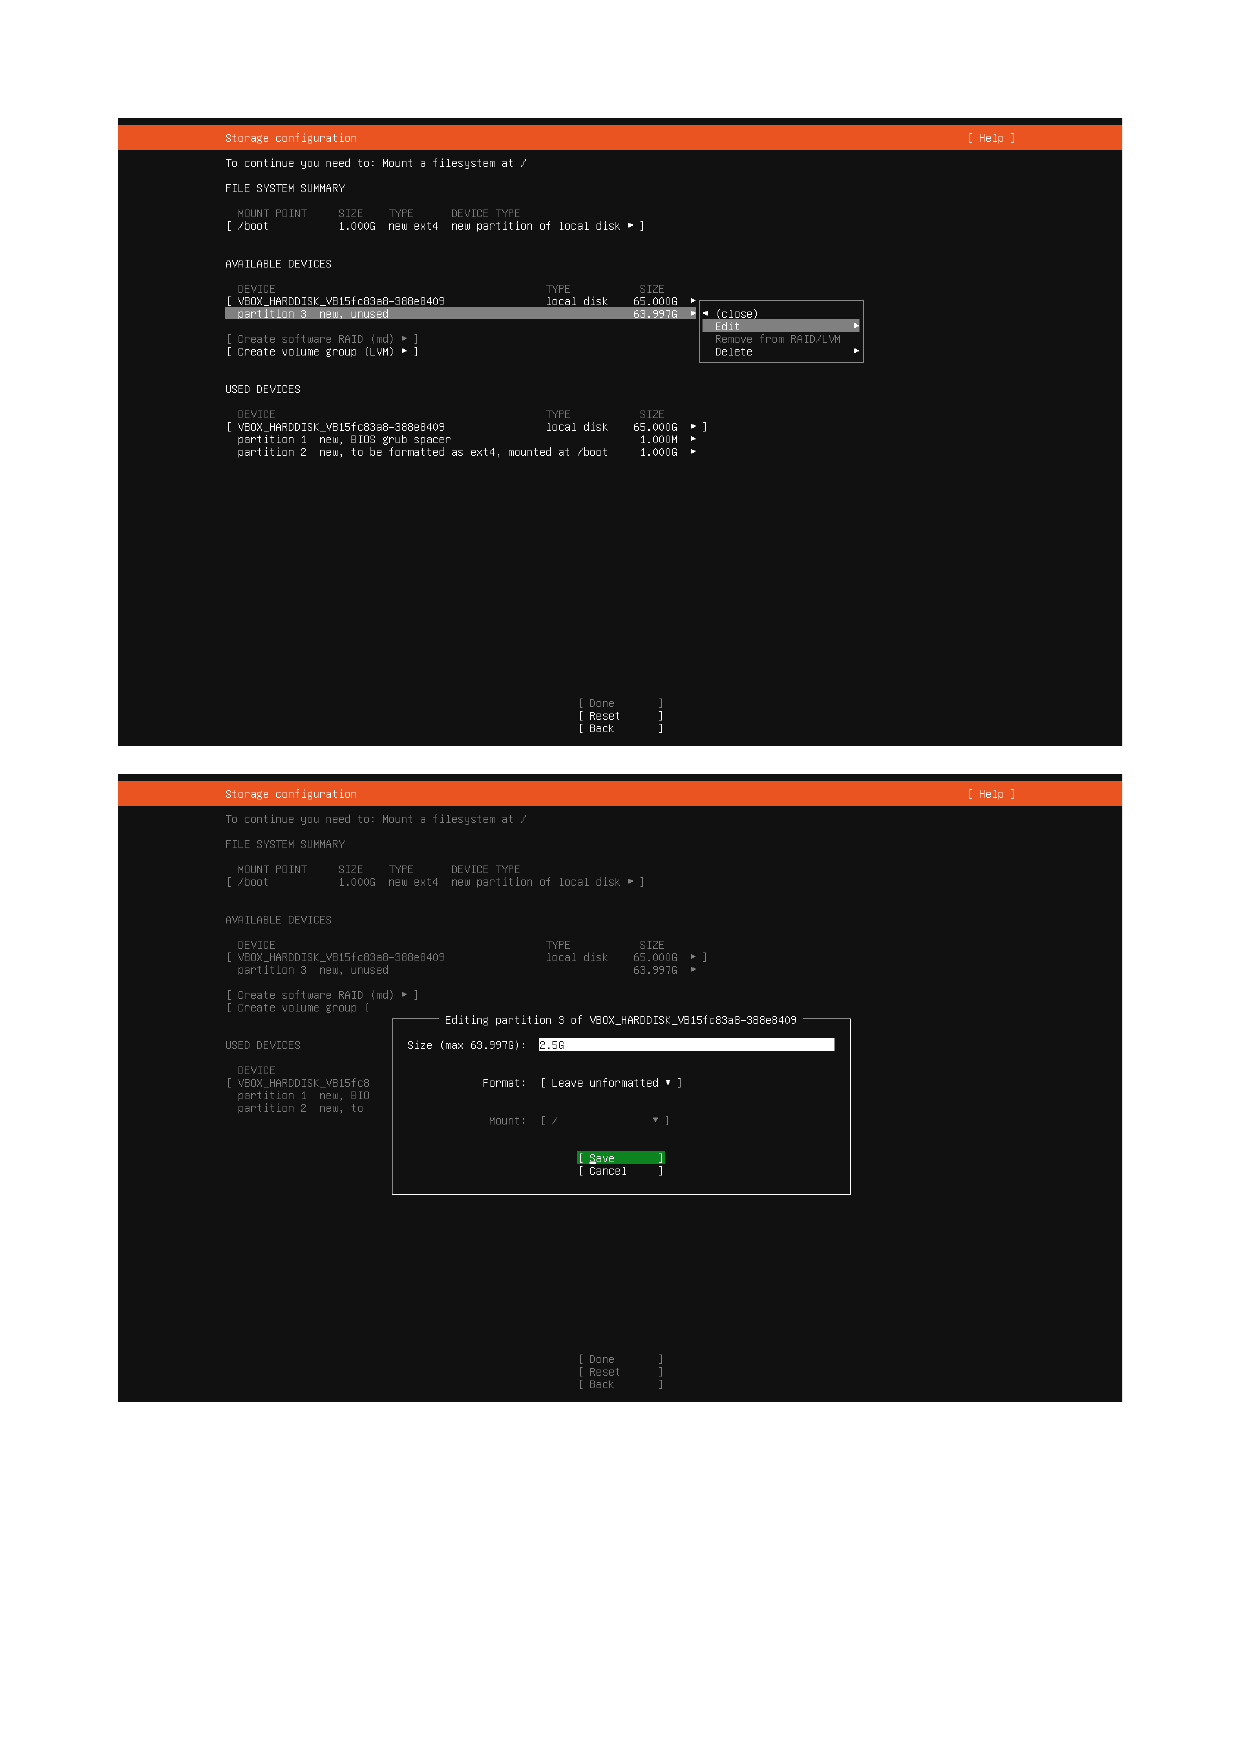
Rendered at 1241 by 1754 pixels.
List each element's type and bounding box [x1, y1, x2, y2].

picture [118, 118, 1123, 746]
picture [118, 774, 1123, 1402]
